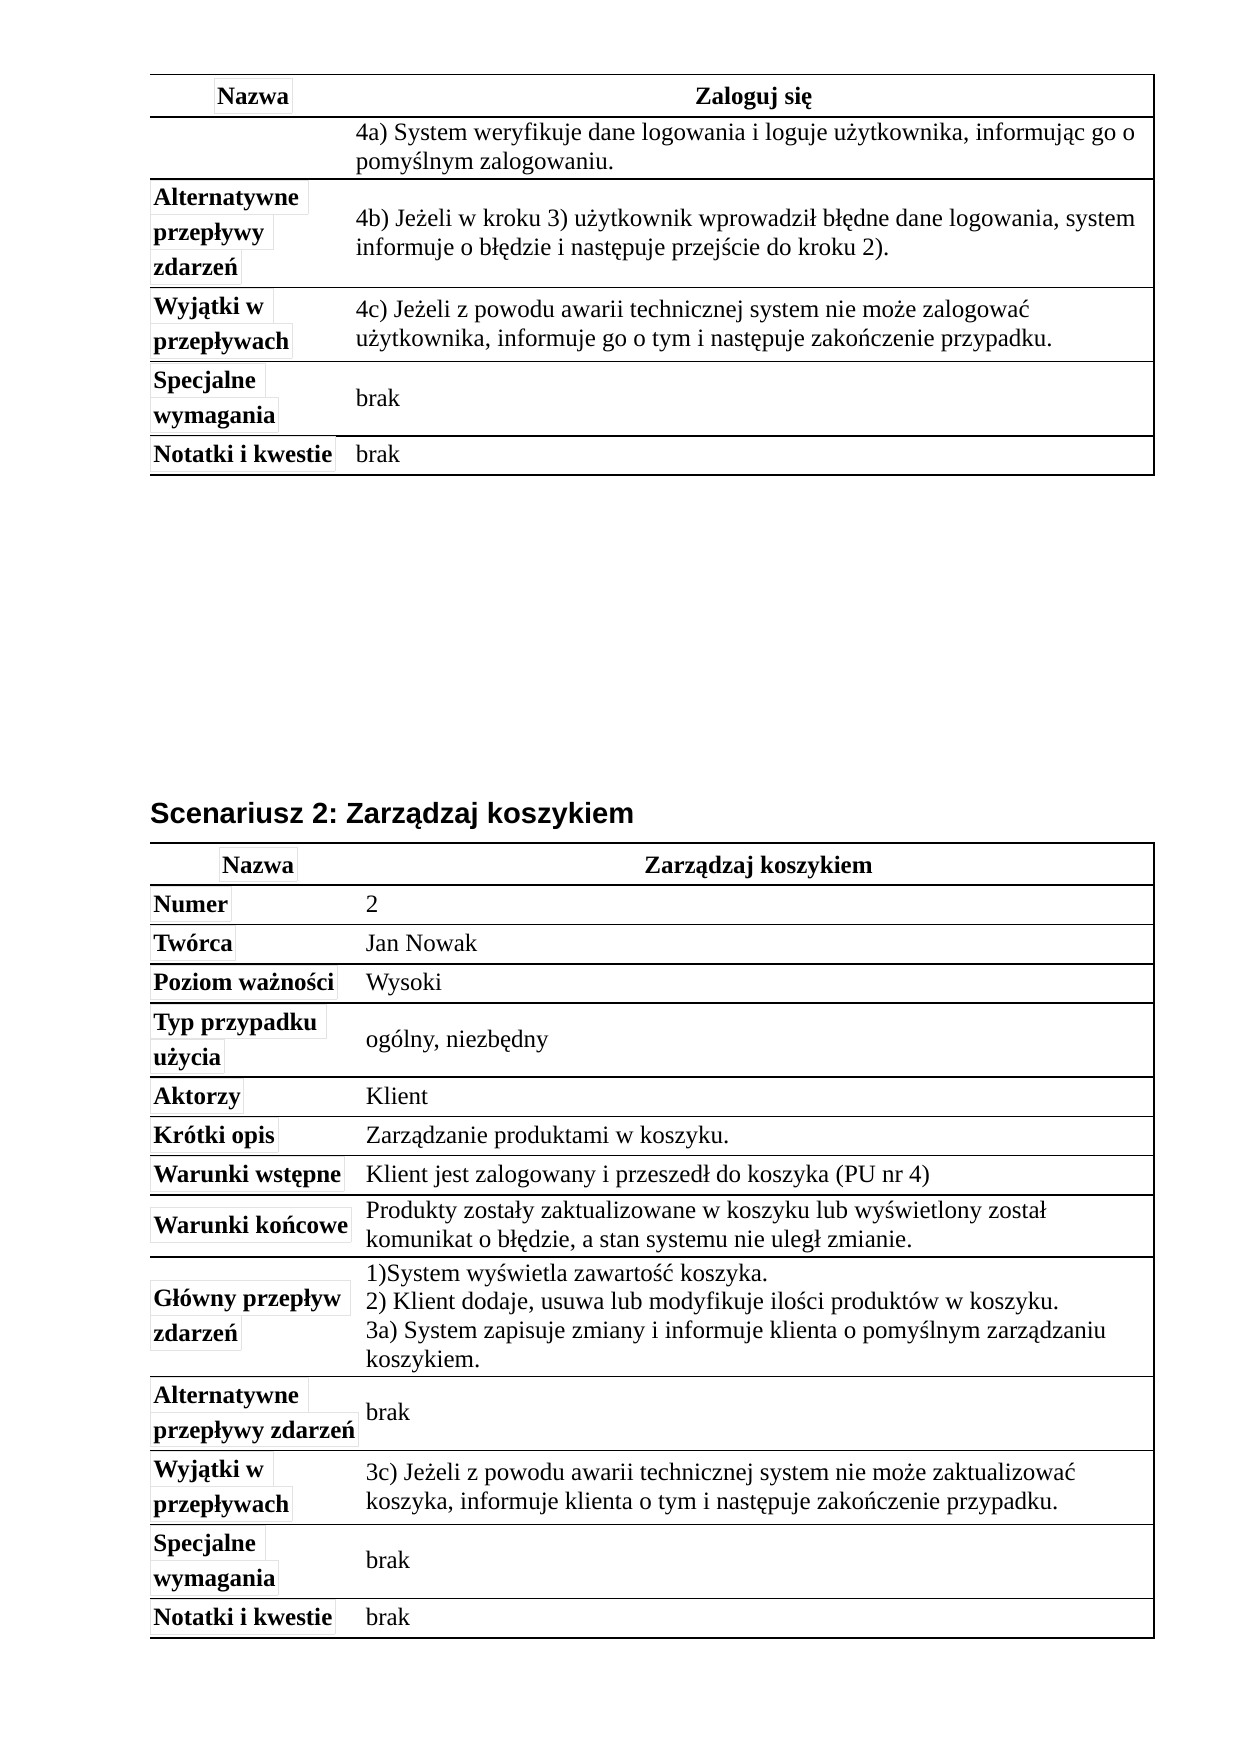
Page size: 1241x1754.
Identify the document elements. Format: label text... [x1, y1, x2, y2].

table_cell Krótki opis [150, 1117, 366, 1155]
table_cell 4b) Jeżeli w kroku 3) użytkownik wprowadził błędne dane logowania, system informuje o błędzie i następuje przejście do kroku 2). [356, 180, 1153, 287]
table_cell Warunki wstępne [150, 1156, 366, 1194]
table_cell 4a) System weryfikuje dane logowania i loguje użytkownika, informując go o pomyślnym zalogowaniu. [356, 118, 1153, 178]
table_cell brak [366, 1525, 1153, 1598]
table_cell brak [356, 437, 1153, 474]
table_cell Jan Nowak [366, 925, 1153, 963]
table_header Zarządzaj koszykiem [366, 844, 1153, 884]
table_cell Twórca [150, 925, 366, 963]
subtitle Scenariusz 2: Zarządzaj koszykiem [150, 796, 1090, 830]
table_cell Numer [150, 886, 366, 924]
table_header Nazwa [150, 75, 356, 116]
table_cell Produkty zostały zaktualizowane w koszyku lub wyświetlony został komunikat o błędzie, a stan systemu nie uległ zmianie. [366, 1196, 1153, 1256]
table_cell ogólny, niezbędny [366, 1004, 1153, 1076]
table_cell Aktorzy [150, 1078, 366, 1116]
table_cell Zarządzanie produktami w koszyku. [366, 1117, 1153, 1155]
table_header Zaloguj się [356, 75, 1153, 116]
table_cell Alternatywne przepływy zdarzeń [150, 1377, 366, 1449]
table_cell 3c) Jeżeli z powodu awarii technicznej system nie może zaktualizować koszyka, informuje klienta o tym i następuje zakończenie przypadku. [366, 1451, 1153, 1524]
table_cell brak [366, 1377, 1153, 1449]
table_cell Alternatywne przepływy zdarzeń [150, 180, 356, 287]
table_cell Wysoki [366, 965, 1153, 1002]
table_cell Specjalne wymagania [150, 1525, 366, 1598]
table_cell brak [366, 1599, 1153, 1637]
table_cell Poziom ważności [150, 965, 366, 1002]
table_cell 2 [366, 886, 1153, 924]
table_cell 4c) Jeżeli z powodu awarii technicznej system nie może zalogować użytkownika, informuje go o tym i następuje zakończenie przypadku. [356, 288, 1153, 361]
table_cell Warunki końcowe [150, 1196, 366, 1256]
table_cell brak [356, 362, 1153, 435]
table_cell 1)System wyświetla zawartość koszyka. 2) Klient dodaje, usuwa lub modyfikuje ilości produktów w koszyku. 3a) System zapisuje zmiany i informuje klienta o pomyślnym zarządzaniu koszykiem. [366, 1258, 1153, 1376]
table_cell [150, 118, 356, 178]
table_cell Klient jest zalogowany i przeszedł do koszyka (PU nr 4) [366, 1156, 1153, 1194]
table_cell Typ przypadku użycia [150, 1004, 366, 1076]
table_cell Główny przepływ zdarzeń [150, 1258, 366, 1376]
table_cell Specjalne wymagania [150, 362, 356, 435]
table_header Nazwa [150, 844, 366, 884]
table_cell Notatki i kwestie [150, 1599, 366, 1637]
table_cell Klient [366, 1078, 1153, 1116]
table_cell Wyjątki w przepływach [150, 288, 356, 361]
table_cell Notatki i kwestie [150, 437, 356, 474]
table_cell Wyjątki w przepływach [150, 1451, 366, 1524]
